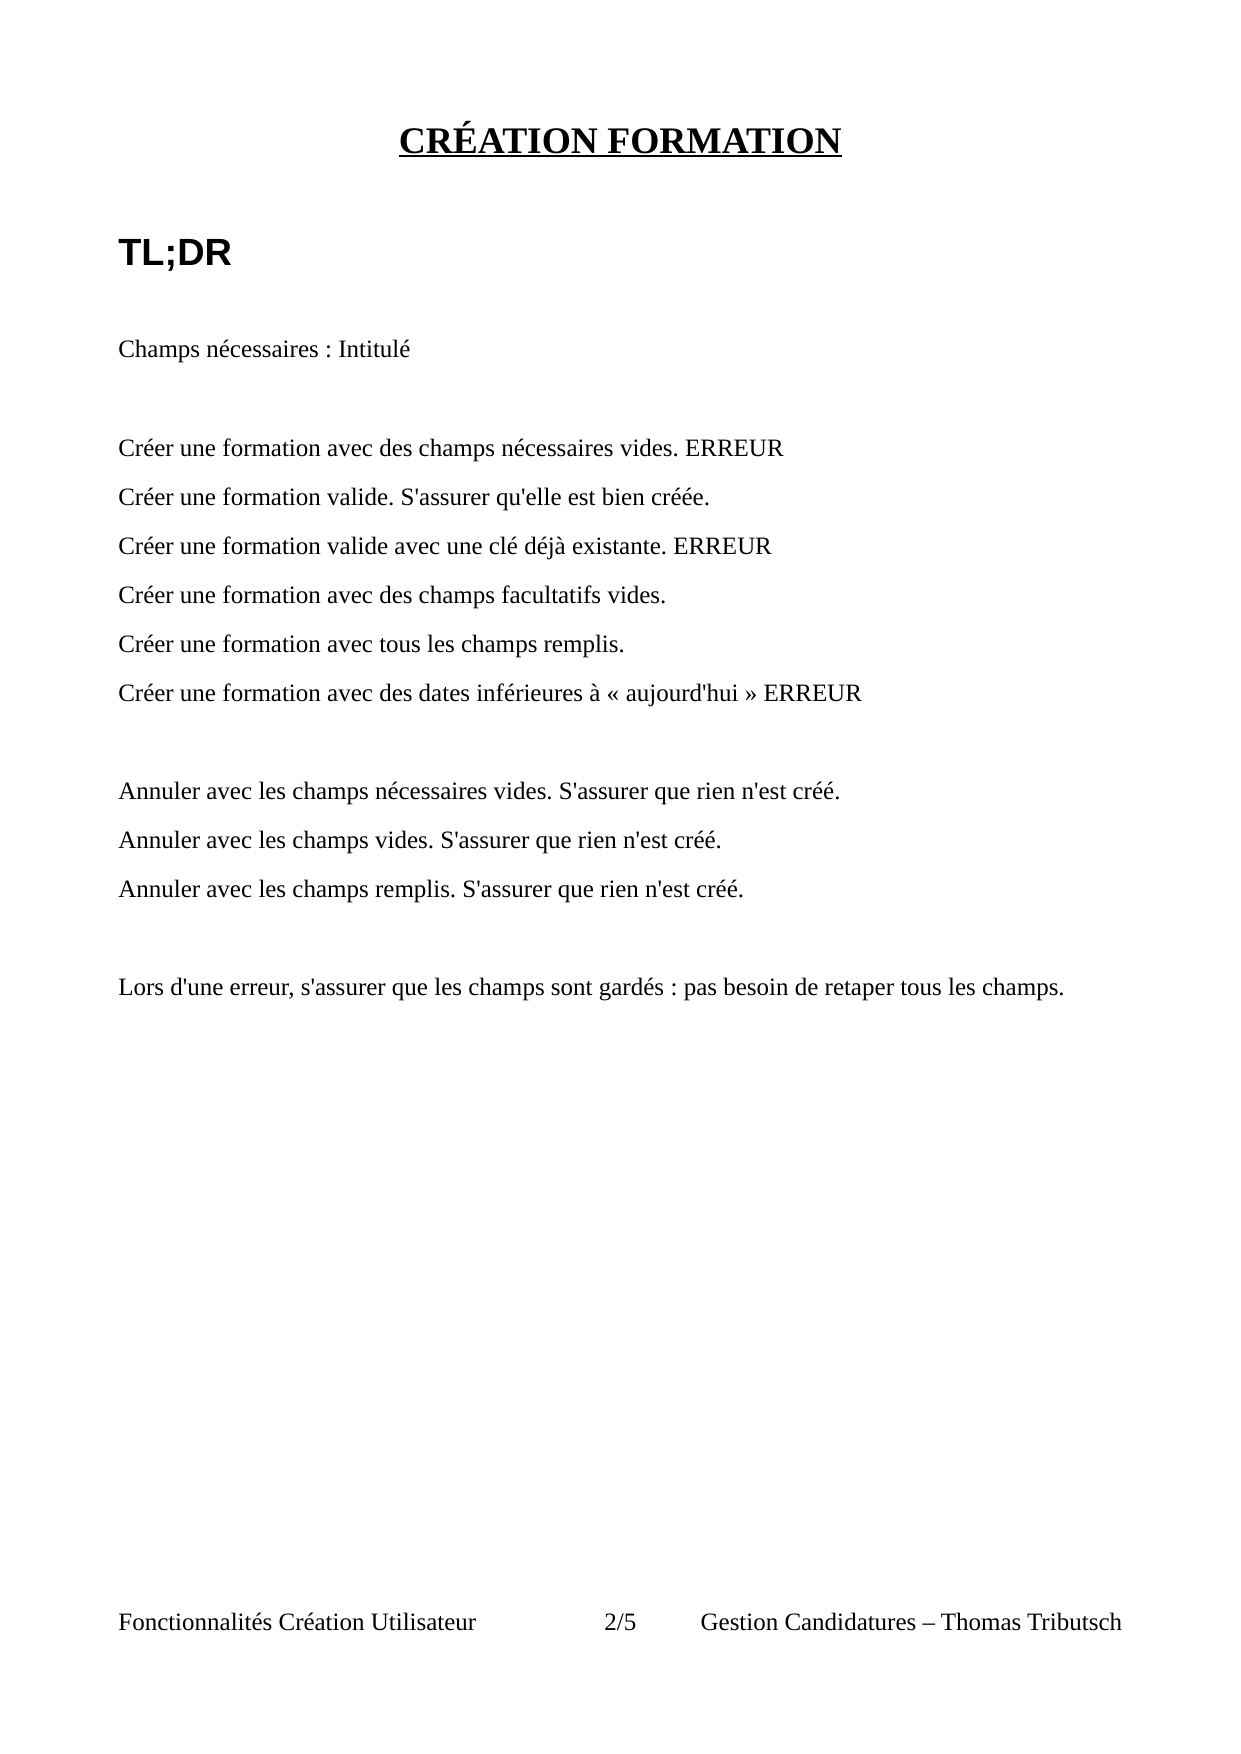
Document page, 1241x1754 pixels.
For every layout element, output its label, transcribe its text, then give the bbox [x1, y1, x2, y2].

subtitle TL;DR [118, 229, 1122, 273]
text Annuler avec les champs nécessaires vides. S'assurer que rien n'est créé. [118, 776, 1122, 805]
text Lors d'une erreur, s'assurer que les champs sont gardés : pas besoin de retaper tous les champs. [118, 972, 1122, 1001]
text Annuler avec les champs remplis. S'assurer que rien n'est créé. [118, 874, 1122, 903]
text CRÉATION FORMATION [118, 118, 1122, 161]
text Créer une formation valide. S'assurer qu'elle est bien créée. [118, 482, 1122, 511]
text Créer une formation avec tous les champs remplis. [118, 629, 1122, 658]
text Créer une formation avec des dates inférieures à « aujourd'hui » ERREUR [118, 678, 1122, 707]
text Créer une formation valide avec une clé déjà existante. ERREUR [118, 531, 1122, 559]
text Annuler avec les champs vides. S'assurer que rien n'est créé. [118, 825, 1122, 854]
text Créer une formation avec des champs nécessaires vides. ERREUR [118, 433, 1122, 461]
text Créer une formation avec des champs facultatifs vides. [118, 580, 1122, 609]
text Champs nécessaires : Intitulé [118, 334, 1122, 363]
